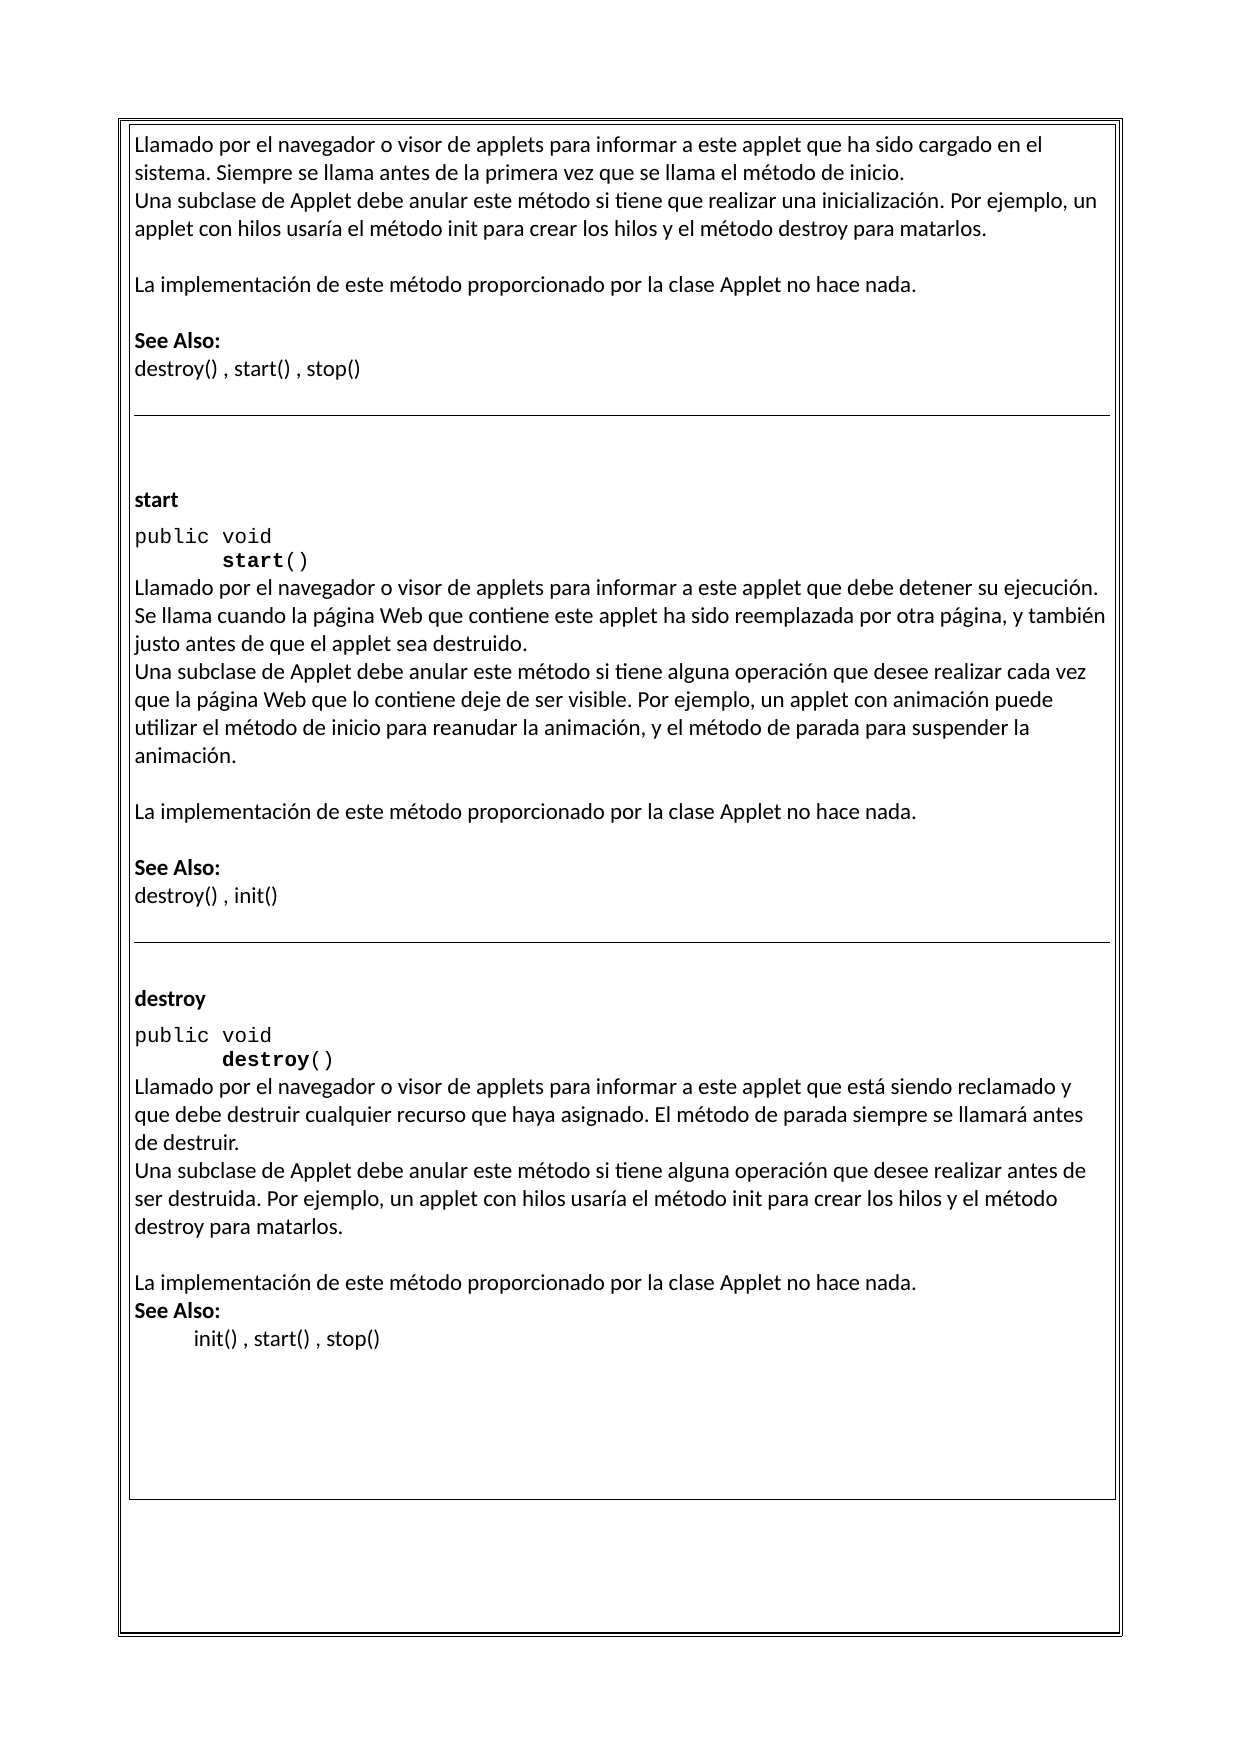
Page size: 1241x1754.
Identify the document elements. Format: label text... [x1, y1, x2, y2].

table_cell Llamado por el navegador o visor de applets para informar a este applet que ha sido cargado en el sistema. Siempre se llama antes de la primera vez que se llama el método de inicio. Una subclase de Applet debe anular este método si tiene que realizar una inicialización. Por ejemplo, un applet con hilos usaría el método init para crear los hilos y el método destroy para matarlos. La implementación de este método proporcionado por la clase Applet no hace nada. See Also: destroy() , start() , stop() start public void start() Llamado por el navegador o visor de applets para informar a este applet que debe detener su ejecución. Se llama cuando la página Web que contiene este applet ha sido reemplazada por otra página, y también justo antes de que el applet sea destruido. Una subclase de Applet debe anular este método si tiene alguna operación que desee realizar cada vez que la página Web que lo contiene deje de ser visible. Por ejemplo, un applet con animación puede utilizar el método de inicio para reanudar la animación, y el método de parada para suspender la animación. La implementación de este método proporcionado por la clase Applet no hace nada. See Also: destroy() , init() destroy public void destroy() Llamado por el navegador o visor de applets para informar a este applet que está siendo reclamado y que debe destruir cualquier recurso que haya asignado. El método de parada siempre se llamará antes de destruir. Una subclase de Applet debe anular este método si tiene alguna operación que desee realizar antes de ser destruida. Por ejemplo, un applet con hilos usaría el método init para crear los hilos y el método destroy para matarlos. La implementación de este método proporcionado por la clase Applet no hace nada. See Also: init() , start() , stop() [130, 125, 1115, 1498]
